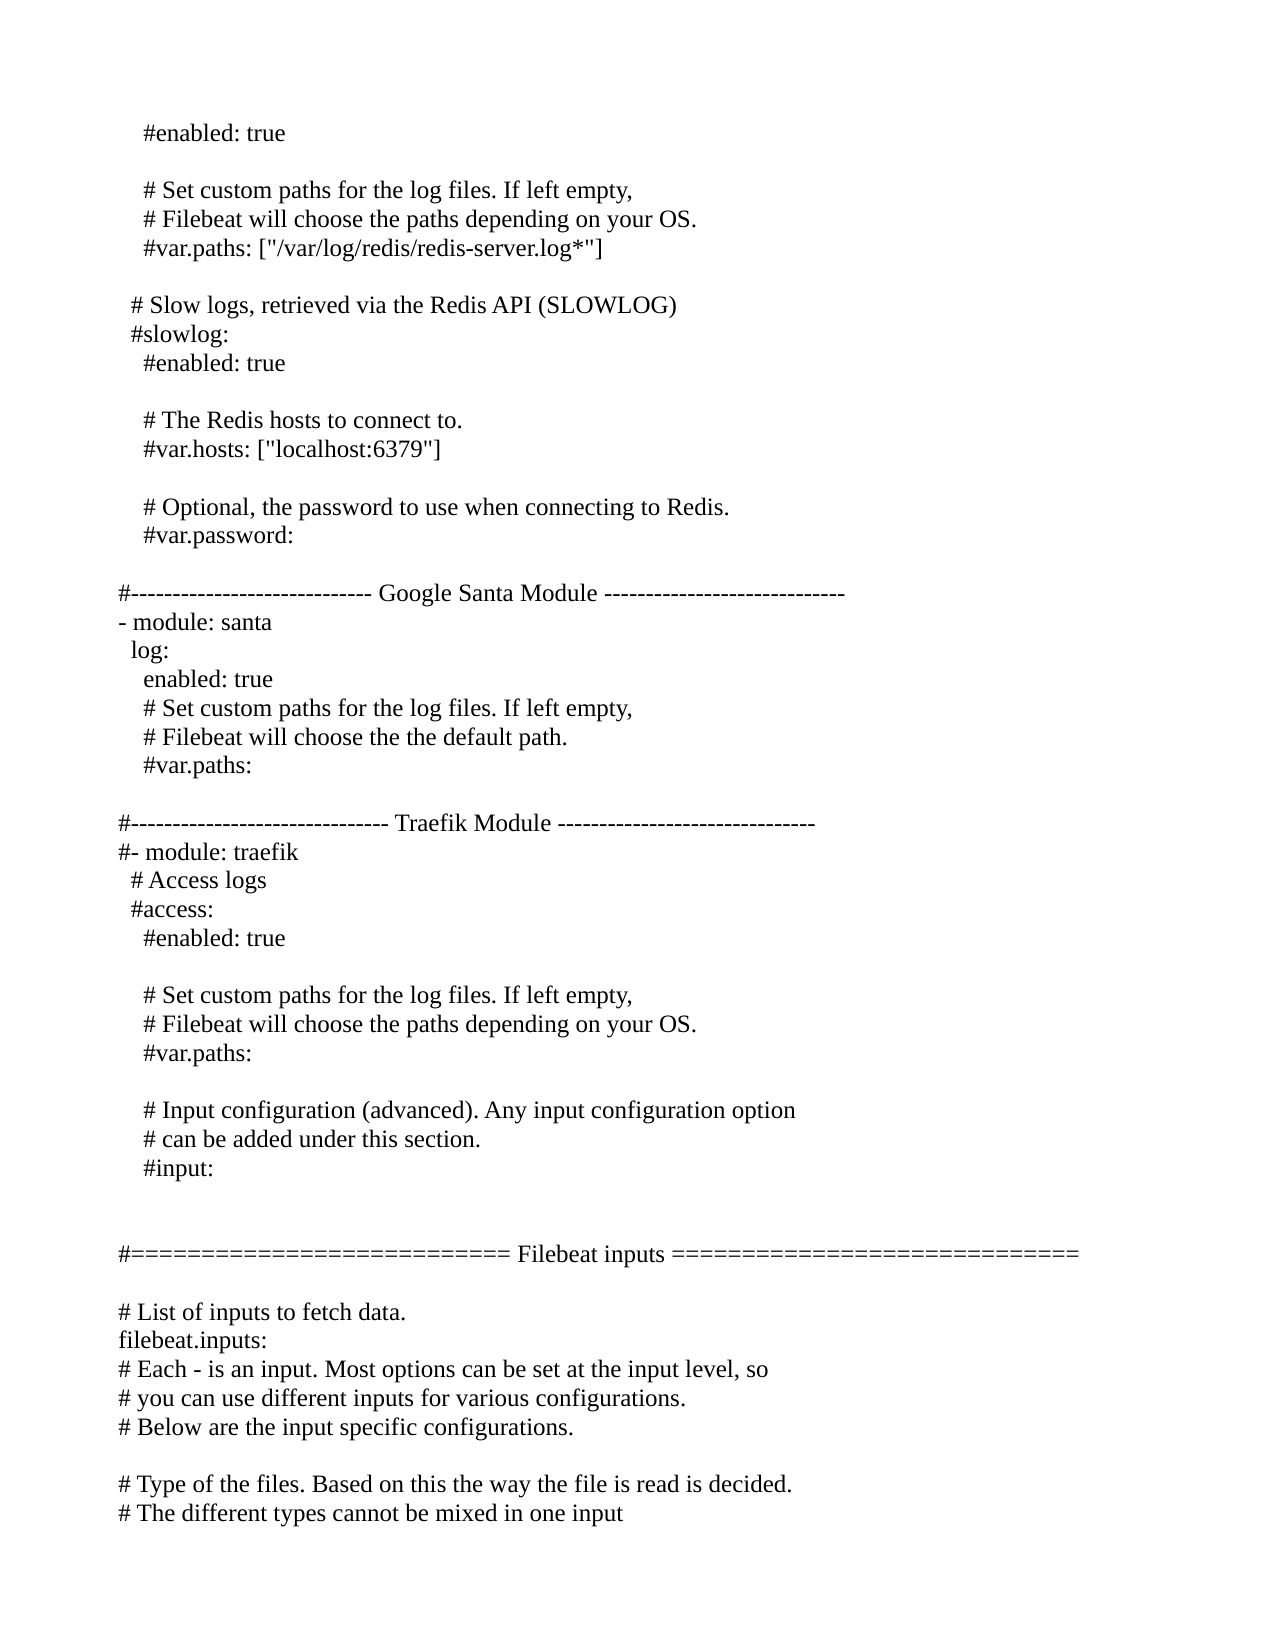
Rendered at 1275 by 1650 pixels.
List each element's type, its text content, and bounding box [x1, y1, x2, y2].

text enabled: true [118, 664, 1157, 693]
text # Set custom paths for the log files. If left empty, [118, 693, 1157, 722]
text # Access logs [118, 866, 1157, 894]
text #enabled: true [118, 118, 1157, 147]
text # Each - is an input. Most options can be set at the input level, so [118, 1354, 1157, 1383]
text # Filebeat will choose the paths depending on your OS. [118, 204, 1157, 233]
text #enabled: true [118, 923, 1157, 952]
text # you can use different inputs for various configurations. [118, 1383, 1157, 1412]
text # The Redis hosts to connect to. [118, 406, 1157, 434]
text #----------------------------- Google Santa Module ----------------------------- [118, 578, 1157, 607]
text #input: [118, 1153, 1157, 1182]
text # can be added under this section. [118, 1124, 1157, 1153]
text #var.paths: [118, 1038, 1157, 1067]
text # List of inputs to fetch data. [118, 1297, 1157, 1326]
text #var.password: [118, 521, 1157, 549]
text filebeat.inputs: [118, 1326, 1157, 1354]
text # Below are the input specific configurations. [118, 1412, 1157, 1441]
text # Filebeat will choose the paths depending on your OS. [118, 1009, 1157, 1038]
text # Optional, the password to use when connecting to Redis. [118, 492, 1157, 521]
text #slowlog: [118, 319, 1157, 348]
text #access: [118, 894, 1157, 923]
text # Set custom paths for the log files. If left empty, [118, 981, 1157, 1009]
text #var.paths: [118, 751, 1157, 779]
text # The different types cannot be mixed in one input [118, 1498, 1157, 1527]
text # Type of the files. Based on this the way the file is read is decided. [118, 1469, 1157, 1498]
text #- module: traefik [118, 837, 1157, 866]
text log: [118, 636, 1157, 664]
text #=========================== Filebeat inputs ============================= [118, 1239, 1157, 1268]
text #enabled: true [118, 348, 1157, 377]
text # Slow logs, retrieved via the Redis API (SLOWLOG) [118, 291, 1157, 319]
text # Filebeat will choose the the default path. [118, 722, 1157, 751]
text #var.paths: ["/var/log/redis/redis-server.log*"] [118, 233, 1157, 262]
text # Set custom paths for the log files. If left empty, [118, 176, 1157, 204]
text # Input configuration (advanced). Any input configuration option [118, 1096, 1157, 1124]
text #------------------------------- Traefik Module ------------------------------- [118, 808, 1157, 837]
text #var.hosts: ["localhost:6379"] [118, 434, 1157, 463]
text - module: santa [118, 607, 1157, 636]
